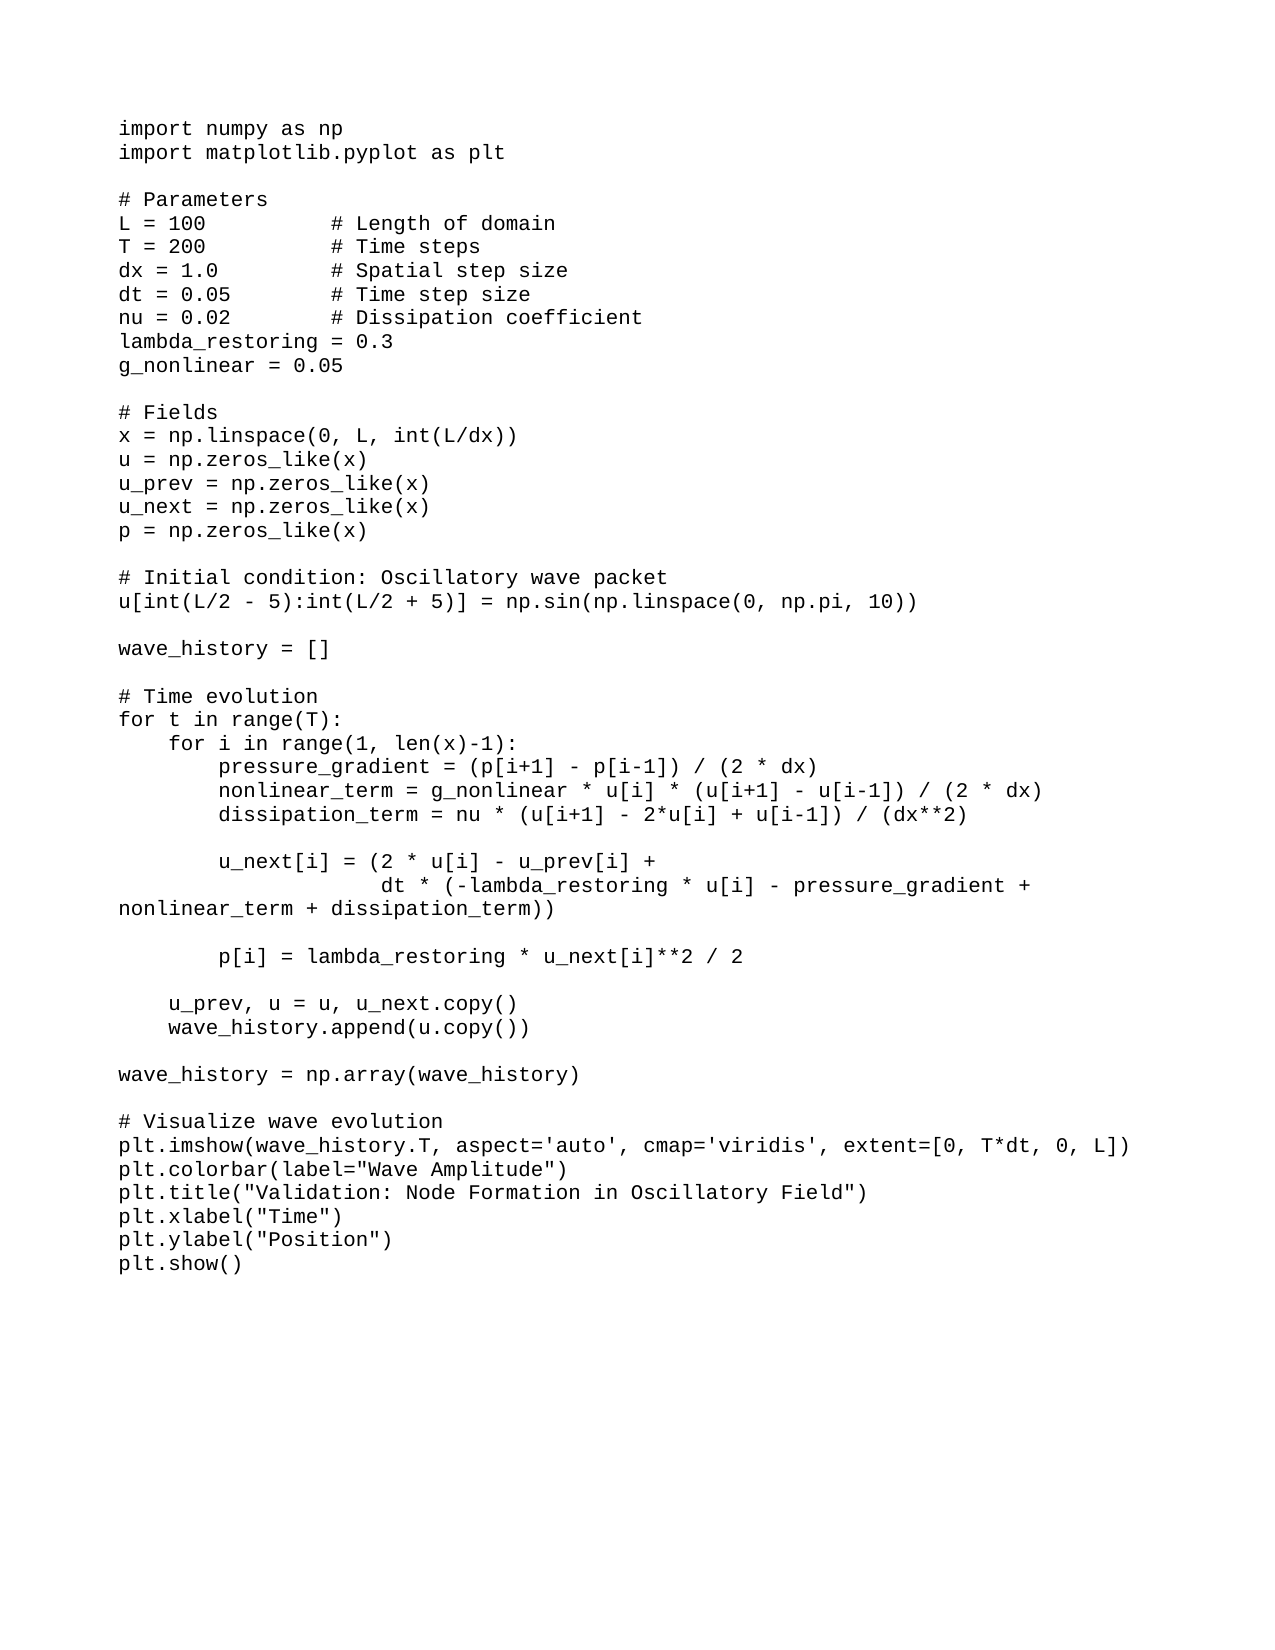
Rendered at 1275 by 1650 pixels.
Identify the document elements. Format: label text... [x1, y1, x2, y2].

text u_next = np.zeros_like(x) [118, 496, 1157, 520]
text plt.colorbar(label="Wave Amplitude") [118, 1158, 1157, 1182]
text # Initial condition: Oscillatory wave packet [118, 567, 1157, 591]
text plt.show() [118, 1253, 1157, 1277]
text wave_history = np.array(wave_history) [118, 1064, 1157, 1088]
text # Parameters [118, 189, 1157, 213]
text for i in range(1, len(x)-1): [118, 733, 1157, 757]
text plt.xlabel("Time") [118, 1206, 1157, 1229]
text p = np.zeros_like(x) [118, 520, 1157, 544]
text u[int(L/2 - 5):int(L/2 + 5)] = np.sin(np.linspace(0, np.pi, 10)) [118, 591, 1157, 615]
text dx = 1.0 # Spatial step size [118, 260, 1157, 284]
text L = 100 # Length of domain [118, 213, 1157, 236]
text dt = 0.05 # Time step size [118, 284, 1157, 307]
text plt.title("Validation: Node Formation in Oscillatory Field") [118, 1182, 1157, 1206]
text import matplotlib.pyplot as plt [118, 142, 1157, 165]
text dt * (-lambda_restoring * u[i] - pressure_gradient + nonlinear_term + dissipation_term)) [118, 875, 1157, 922]
text g_nonlinear = 0.05 [118, 354, 1157, 378]
text plt.imshow(wave_history.T, aspect='auto', cmap='viridis', extent=[0, T*dt, 0, L]) [118, 1135, 1157, 1158]
text dissipation_term = nu * (u[i+1] - 2*u[i] + u[i-1]) / (dx**2) [118, 804, 1157, 827]
text nonlinear_term = g_nonlinear * u[i] * (u[i+1] - u[i-1]) / (2 * dx) [118, 780, 1157, 804]
text u = np.zeros_like(x) [118, 449, 1157, 473]
text wave_history = [] [118, 638, 1157, 662]
text for t in range(T): [118, 709, 1157, 733]
text u_prev, u = u, u_next.copy() [118, 993, 1157, 1017]
text # Fields [118, 402, 1157, 426]
text pressure_gradient = (p[i+1] - p[i-1]) / (2 * dx) [118, 757, 1157, 780]
text # Visualize wave evolution [118, 1111, 1157, 1135]
text plt.ylabel("Position") [118, 1229, 1157, 1253]
text p[i] = lambda_restoring * u_next[i]**2 / 2 [118, 946, 1157, 969]
text T = 200 # Time steps [118, 236, 1157, 260]
text wave_history.append(u.copy()) [118, 1017, 1157, 1040]
text lambda_restoring = 0.3 [118, 331, 1157, 354]
text u_next[i] = (2 * u[i] - u_prev[i] + [118, 851, 1157, 875]
text nu = 0.02 # Dissipation coefficient [118, 307, 1157, 331]
text import numpy as np [118, 118, 1157, 142]
text u_prev = np.zeros_like(x) [118, 473, 1157, 496]
text # Time evolution [118, 686, 1157, 709]
text x = np.linspace(0, L, int(L/dx)) [118, 426, 1157, 449]
